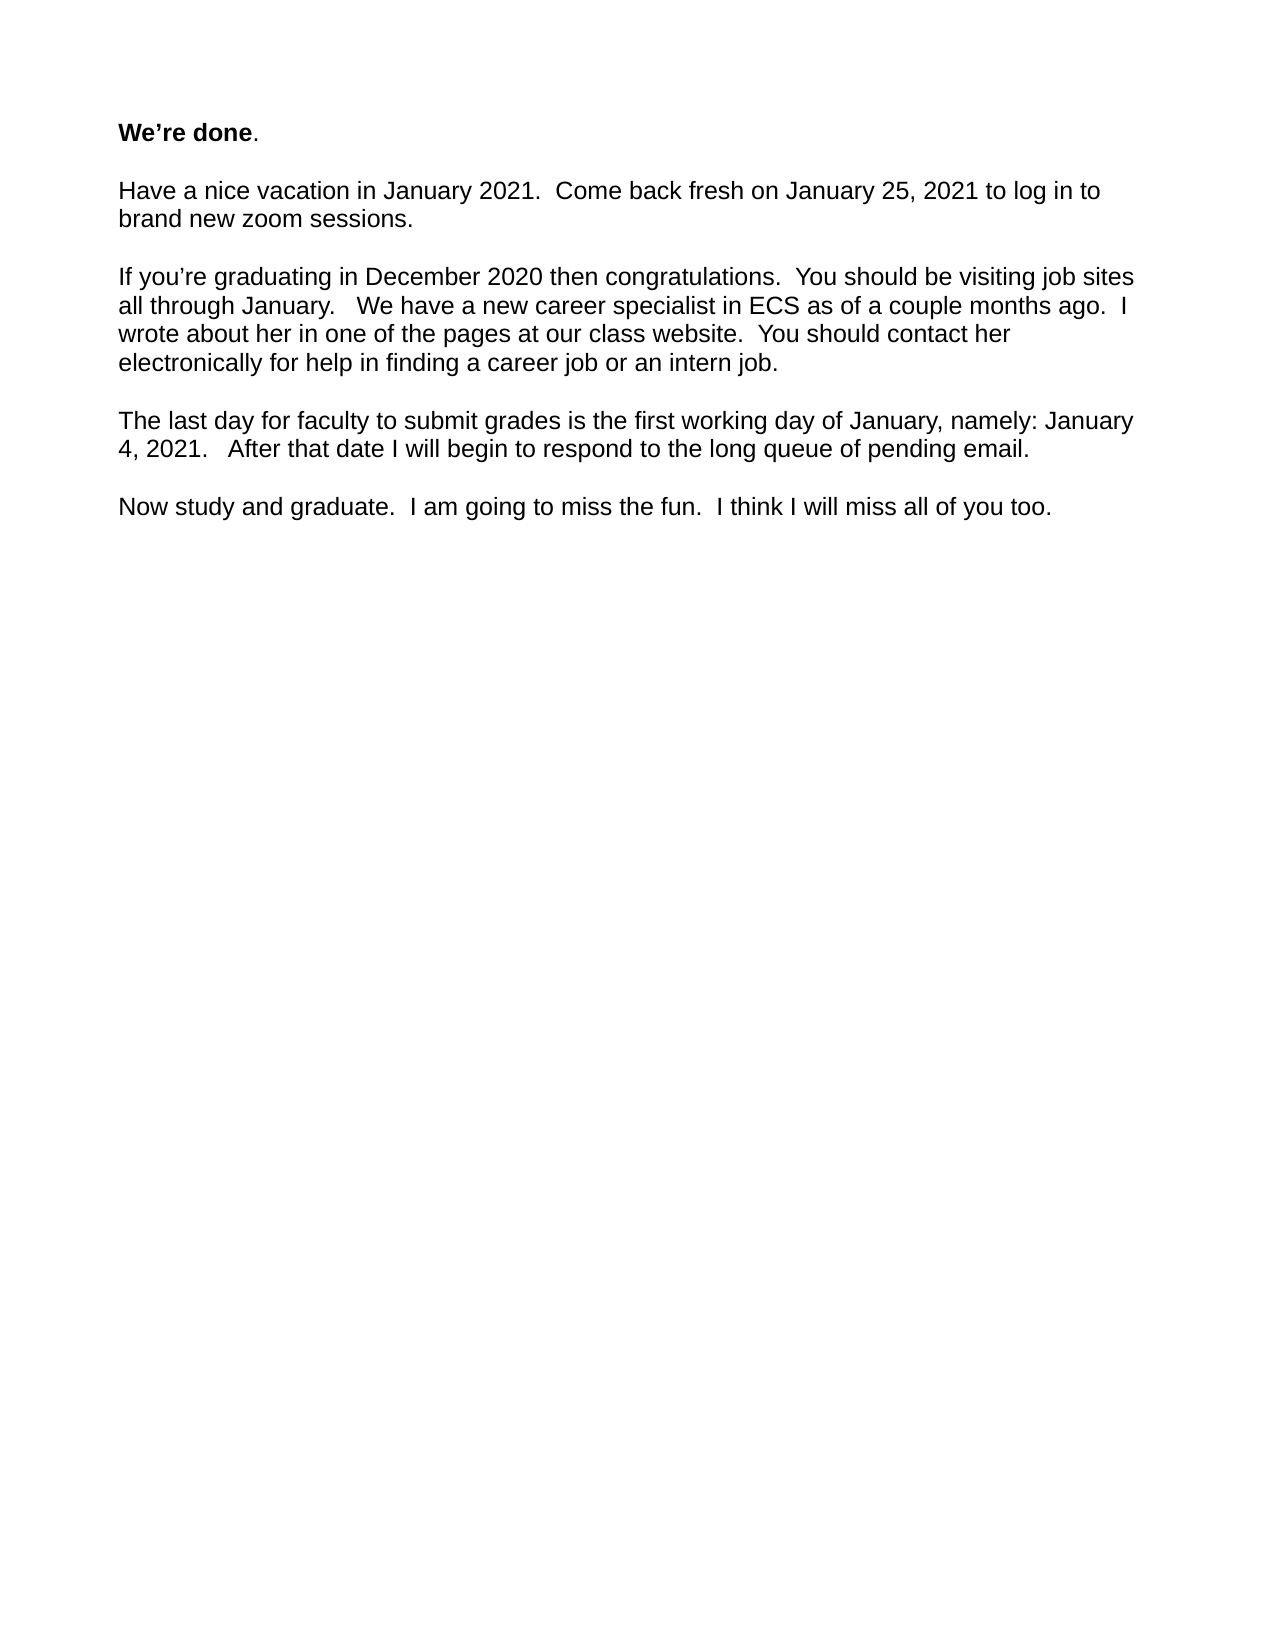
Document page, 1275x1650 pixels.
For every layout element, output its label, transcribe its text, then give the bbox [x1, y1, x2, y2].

text Have a nice vacation in January 2021. Come back fresh on January 25, 2021 to log in to brand new zoom sessions. [118, 176, 1157, 233]
text If you’re graduating in December 2020 then congratulations. You should be visiting job sites all through January. We have a new career specialist in ECS as of a couple months ago. I wrote about her in one of the pages at our class website. You should contact her electronically for help in finding a career job or an intern job. [118, 262, 1157, 377]
text The last day for faculty to submit grades is the first working day of January, namely: January 4, 2021. After that date I will begin to respond to the long queue of pending email. [118, 406, 1157, 463]
text We’re done. [118, 118, 1157, 147]
text Now study and graduate. I am going to miss the fun. I think I will miss all of you too. [118, 492, 1157, 521]
